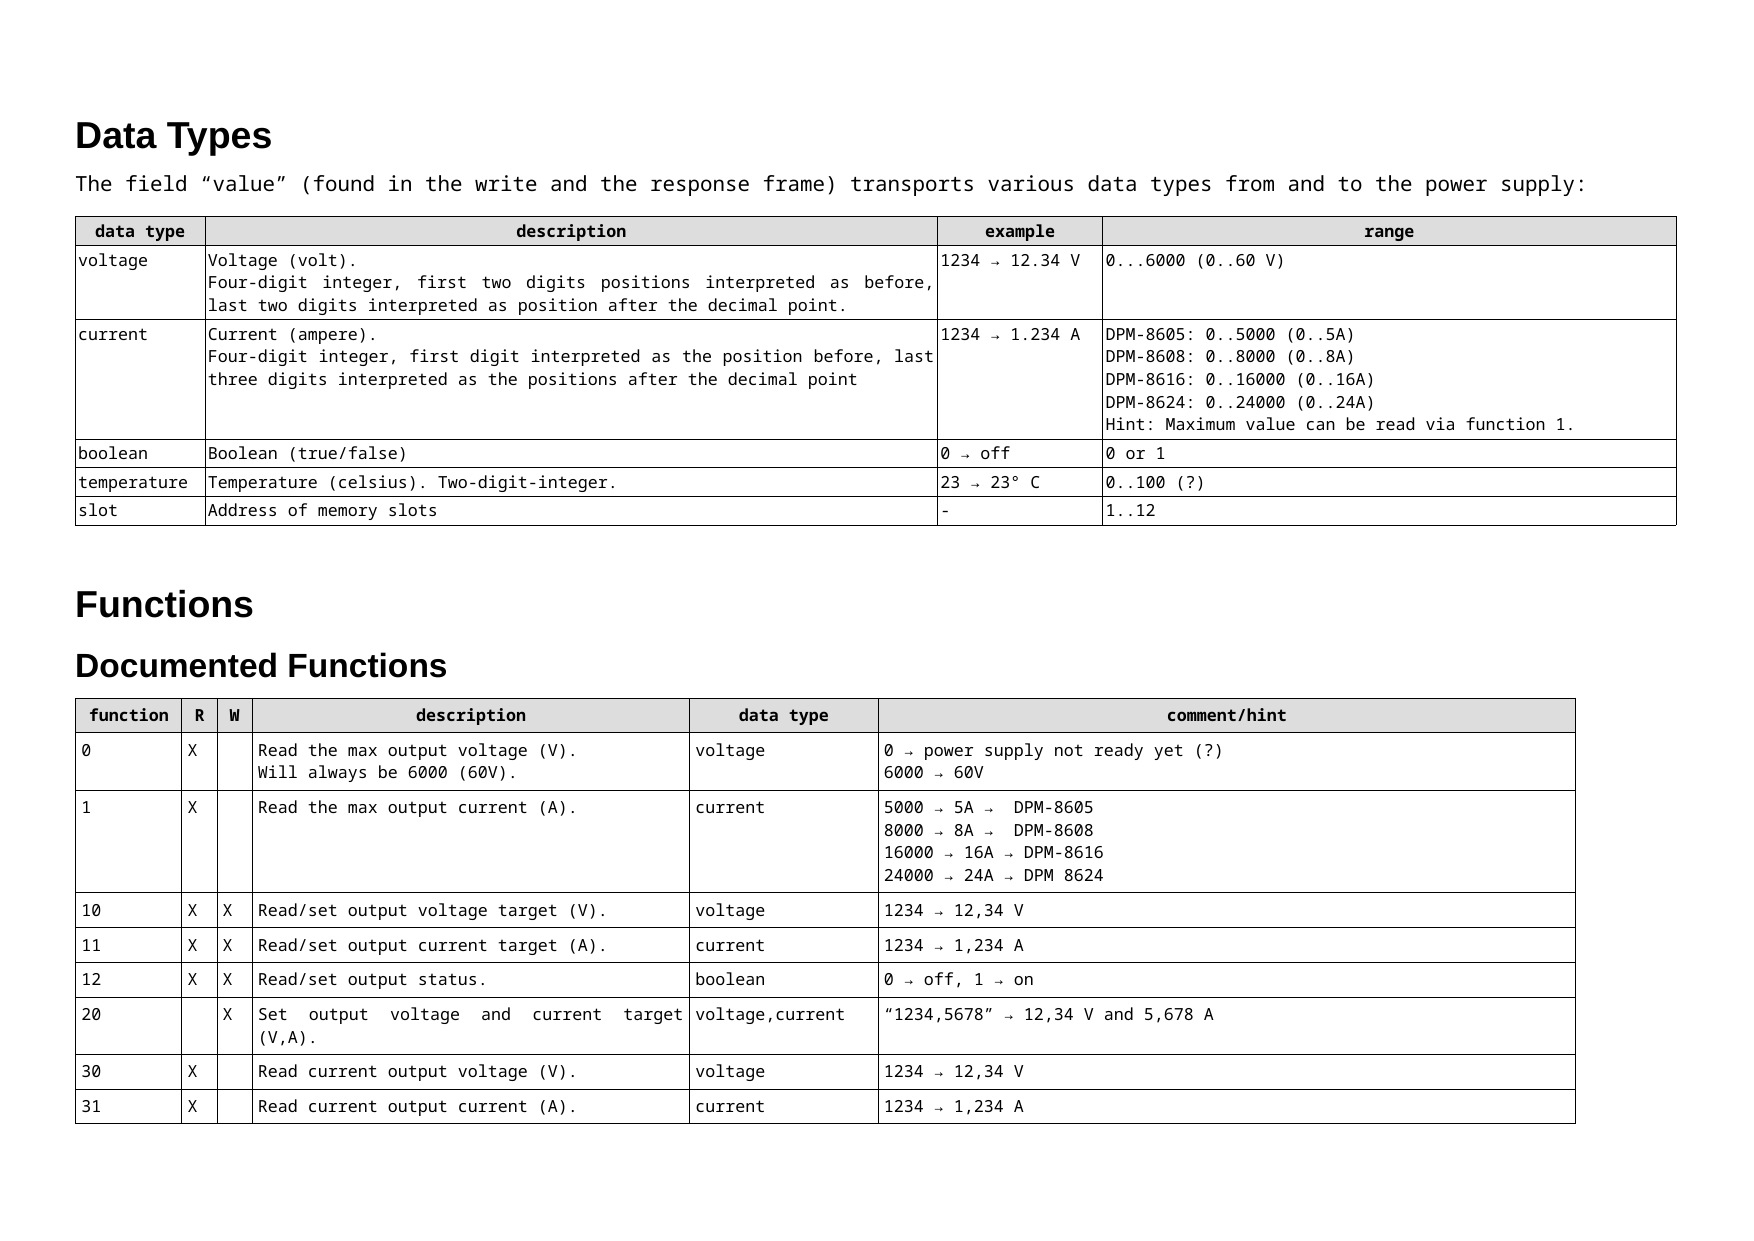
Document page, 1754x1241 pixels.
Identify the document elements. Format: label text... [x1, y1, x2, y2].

table_cell X [182, 963, 217, 996]
table_header description [206, 217, 937, 245]
table_cell Read/set output status. [253, 963, 689, 996]
table_header W [218, 699, 252, 732]
table_cell 1234 → 1,234 A [879, 928, 1575, 962]
table_cell 5000 → 5A → DPM-8605 8000 → 8A → DPM-8608 16000 → 16A → DPM-8616 24000 → 24A → DPM 8624 [879, 791, 1575, 892]
table_cell 20 [76, 998, 181, 1054]
table_cell 0 or 1 [1103, 440, 1676, 467]
table_cell X [182, 733, 217, 789]
table_cell 0..100 (?) [1103, 468, 1676, 496]
table_cell 0 → off [938, 440, 1102, 467]
subtitle Data Types [75, 114, 1679, 157]
table_cell current [690, 928, 878, 962]
table_cell voltage [76, 246, 205, 319]
table_cell voltage,current [690, 998, 878, 1054]
table_cell 0 [76, 733, 181, 789]
subtitle Documented Functions [75, 646, 1679, 685]
table_cell voltage [690, 893, 878, 927]
table_header example [938, 217, 1102, 245]
table_cell Read/set output voltage target (V). [253, 893, 689, 927]
table_cell 23 → 23° C [938, 468, 1102, 496]
table_header range [1103, 217, 1676, 245]
table_cell X [182, 928, 217, 962]
table_cell Voltage (volt). Four-digit integer, first two digits positions interpreted as before, last two digits interpreted as position after the decimal point. [206, 246, 937, 319]
subtitle Functions [75, 582, 1679, 625]
table_cell Current (ampere). Four-digit integer, first digit interpreted as the position before, last three digits interpreted as the positions after the decimal point [206, 320, 937, 439]
table_cell X [218, 893, 252, 927]
table_cell boolean [76, 440, 205, 467]
table_cell current [690, 791, 878, 892]
table_header function [76, 699, 181, 732]
table_cell [218, 733, 252, 789]
table_cell - [938, 497, 1102, 524]
table_cell current [690, 1090, 878, 1123]
table_cell 10 [76, 893, 181, 927]
table_cell 1 [76, 791, 181, 892]
table_cell 1234 → 12,34 V [879, 1055, 1575, 1088]
table_cell 12 [76, 963, 181, 996]
table_cell 31 [76, 1090, 181, 1123]
table_cell [182, 998, 217, 1054]
table_cell Read the max output current (A). [253, 791, 689, 892]
table_header data type [690, 699, 878, 732]
table_cell [218, 1090, 252, 1123]
table_cell Set output voltage and current target (V,A). [253, 998, 689, 1054]
table_cell X [182, 1090, 217, 1123]
table_cell Read current output voltage (V). [253, 1055, 689, 1088]
table_cell temperature [76, 468, 205, 496]
text The field “value” (found in the write and the response frame) transports various data types from and to the power supply: [75, 169, 1679, 198]
table_cell 11 [76, 928, 181, 962]
table_cell 1234 → 12.34 V [938, 246, 1102, 319]
table_cell slot [76, 497, 205, 524]
table_cell Temperature (celsius). Two-digit-integer. [206, 468, 937, 496]
table_header data type [76, 217, 205, 245]
table_cell X [218, 928, 252, 962]
table_cell “1234,5678” → 12,34 V and 5,678 A [879, 998, 1575, 1054]
table_cell X [218, 998, 252, 1054]
table_header R [182, 699, 217, 732]
table_cell X [182, 893, 217, 927]
table_cell Boolean (true/false) [206, 440, 937, 467]
table_header comment/hint [879, 699, 1575, 732]
table_cell Read current output current (A). [253, 1090, 689, 1123]
table_cell 1..12 [1103, 497, 1676, 524]
table_cell [218, 1055, 252, 1088]
table_cell Read the max output voltage (V). Will always be 6000 (60V). [253, 733, 689, 789]
table_cell [218, 791, 252, 892]
table_cell 30 [76, 1055, 181, 1088]
table_cell boolean [690, 963, 878, 996]
table_cell current [76, 320, 205, 439]
table_cell X [182, 791, 217, 892]
table_cell X [182, 1055, 217, 1088]
table_header description [253, 699, 689, 732]
table_cell 1234 → 1.234 A [938, 320, 1102, 439]
table_cell X [218, 963, 252, 996]
table_cell DPM-8605: 0..5000 (0..5A) DPM-8608: 0..8000 (0..8A) DPM-8616: 0..16000 (0..16A) DPM-8624: 0..24000 (0..24A) Hint: Maximum value can be read via function 1. [1103, 320, 1676, 439]
table_cell Address of memory slots [206, 497, 937, 524]
table_cell 1234 → 1,234 A [879, 1090, 1575, 1123]
table_cell voltage [690, 733, 878, 789]
table_cell voltage [690, 1055, 878, 1088]
table_cell Read/set output current target (A). [253, 928, 689, 962]
table_cell 0...6000 (0..60 V) [1103, 246, 1676, 319]
table_cell 1234 → 12,34 V [879, 893, 1575, 927]
table_cell 0 → off, 1 → on [879, 963, 1575, 996]
table_cell 0 → power supply not ready yet (?) 6000 → 60V [879, 733, 1575, 789]
